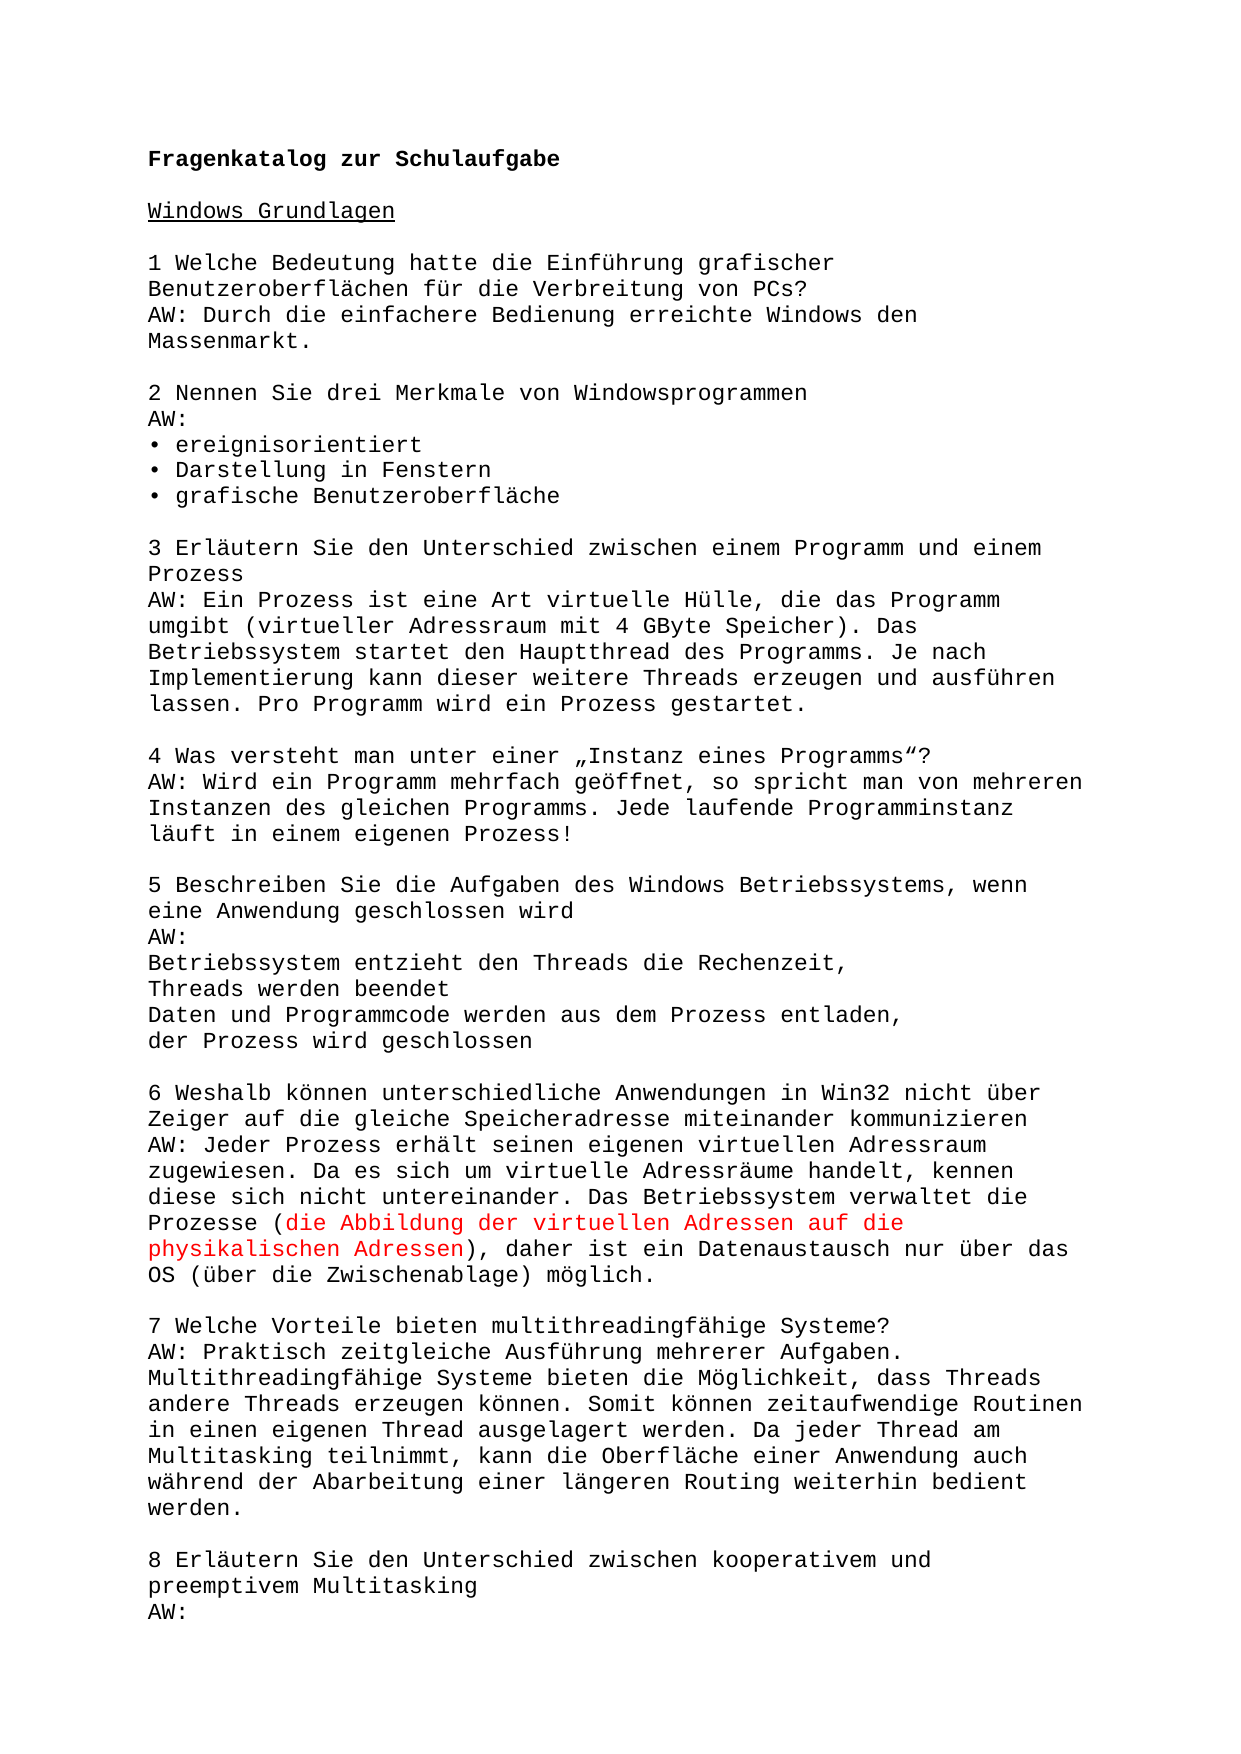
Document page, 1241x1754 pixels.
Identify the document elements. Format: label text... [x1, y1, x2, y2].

text 2 Nennen Sie drei Merkmale von Windowsprogrammen [148, 381, 1093, 407]
text AW: Ein Prozess ist eine Art virtuelle Hülle, die das Programm umgibt (virtueller Adressraum mit 4 GByte Speicher). Das Betriebssystem startet den Hauptthread des Programms. Je nach Implementierung kann dieser weitere Threads erzeugen und ausführen lassen. Pro Programm wird ein Prozess gestartet. [148, 588, 1093, 718]
text Windows Grundlagen [148, 199, 1093, 225]
text • grafische Benutzeroberfläche [148, 485, 1093, 511]
text AW: Praktisch zeitgleiche Ausführung mehrerer Aufgaben. [148, 1341, 1093, 1367]
text AW: [148, 926, 1093, 952]
text Multithreadingfähige Systeme bieten die Möglichkeit, dass Threads andere Threads erzeugen können. Somit können zeitaufwendige Routinen in einen eigenen Thread ausgelagert werden. Da jeder Thread am Multitasking teilnimmt, kann die Oberfläche einer Anwendung auch während der Abarbeitung einer längeren Routing weiterhin bedient werden. [148, 1367, 1093, 1522]
text 8 Erläutern Sie den Unterschied zwischen kooperativem und [148, 1548, 1093, 1574]
text Daten und Programmcode werden aus dem Prozess entladen, [148, 1003, 1093, 1029]
text AW: [148, 407, 1093, 433]
text AW: [148, 1600, 1093, 1626]
text 5 Beschreiben Sie die Aufgaben des Windows Betriebssystems, wenn eine Anwendung geschlossen wird [148, 874, 1093, 926]
text 7 Welche Vorteile bieten multithreadingfähige Systeme? [148, 1315, 1093, 1341]
text AW: Durch die einfachere Bedienung erreichte Windows den Massenmarkt. [148, 303, 1093, 355]
text 6 Weshalb können unterschiedliche Anwendungen in Win32 nicht über Zeiger auf die gleiche Speicheradresse miteinander kommunizieren [148, 1081, 1093, 1133]
text preemptivem Multitasking [148, 1574, 1093, 1600]
text Fragenkatalog zur Schulaufgabe [148, 148, 1093, 173]
text AW: Jeder Prozess erhält seinen eigenen virtuellen Adressraum zugewiesen. Da es sich um virtuelle Adressräume handelt, kennen diese sich nicht untereinander. Das Betriebssystem verwaltet die Prozesse (die Abbildung der virtuellen Adressen auf die physikalischen Adressen), daher ist ein Datenaustausch nur über das OS (über die Zwischenablage) möglich. [148, 1133, 1093, 1289]
text AW: Wird ein Programm mehrfach geöffnet, so spricht man von mehreren Instanzen des gleichen Programms. Jede laufende Programminstanz läuft in einem eigenen Prozess! [148, 770, 1093, 848]
text Threads werden beendet [148, 978, 1093, 1003]
text • Darstellung in Fenstern [148, 459, 1093, 485]
text der Prozess wird geschlossen [148, 1029, 1093, 1055]
text Betriebssystem entzieht den Threads die Rechenzeit, [148, 952, 1093, 978]
text 1 Welche Bedeutung hatte die Einführung grafischer Benutzeroberflächen für die Verbreitung von PCs? [148, 251, 1093, 303]
text • ereignisorientiert [148, 433, 1093, 459]
text 3 Erläutern Sie den Unterschied zwischen einem Programm und einem Prozess [148, 537, 1093, 588]
text 4 Was versteht man unter einer „Instanz eines Programms“? [148, 744, 1093, 770]
